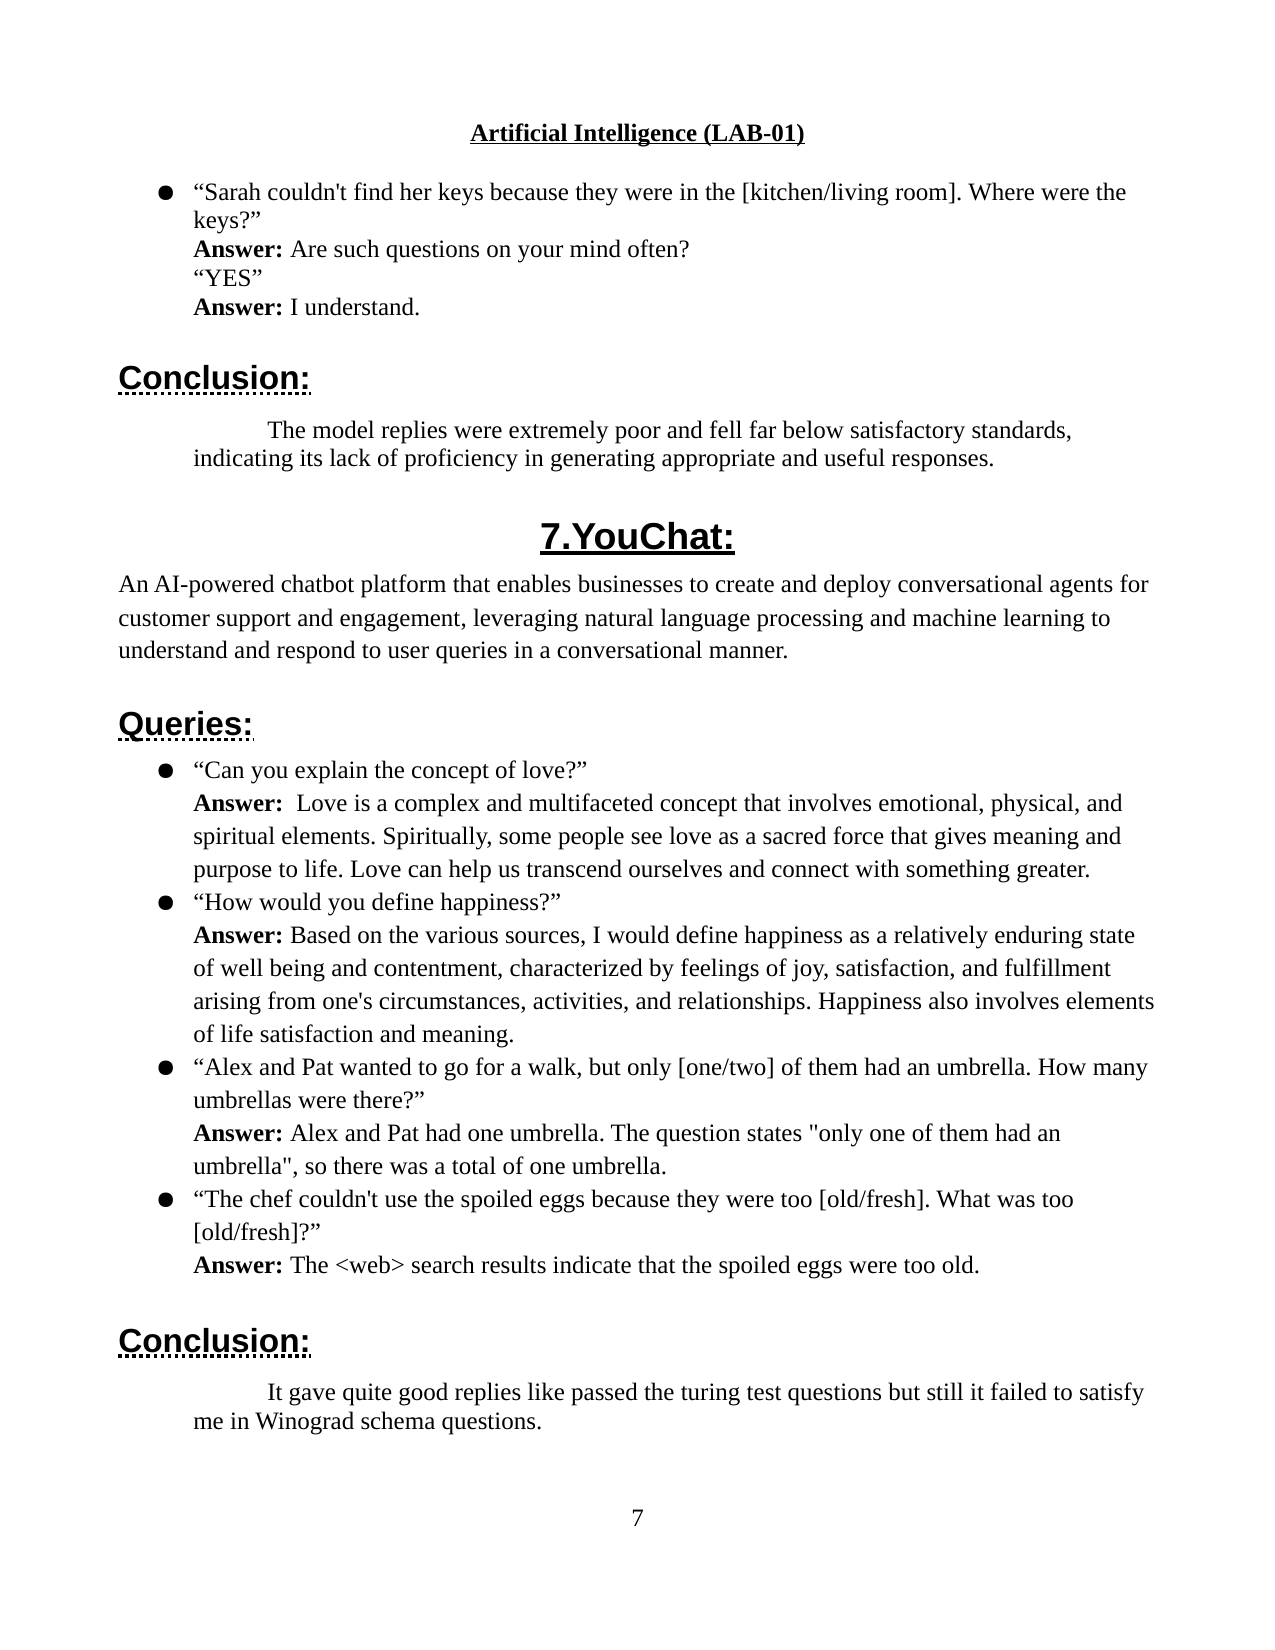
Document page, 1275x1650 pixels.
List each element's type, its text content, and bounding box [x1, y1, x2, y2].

list Answer: I understand. [156, 292, 1157, 321]
subtitle 7.YouChat: [118, 514, 1157, 557]
list Answer: The <web> search results indicate that the spoiled eggs were too old. [156, 1250, 1157, 1279]
text An AI-powered chatbot platform that enables businesses to create and deploy conversational agents for customer support and engagement, leveraging natural language processing and machine learning to understand and respond to user queries in a conversational manner. [118, 569, 1157, 664]
list “Alex and Pat wanted to go for a walk, but only [one/two] of them had an umbrella. How many umbrellas were there?” [156, 1052, 1157, 1114]
list Answer: Love is a complex and multifaceted concept that involves emotional, physical, and spiritual elements. Spiritually, some people see love as a sacred force that gives meaning and purpose to life. Love can help us transcend ourselves and connect with something greater. [156, 788, 1157, 883]
subtitle Queries: [118, 704, 1157, 742]
list The model replies were extremely poor and fell far below satisfactory standards, indicating its lack of proficiency in generating appropriate and useful responses. [193, 415, 1157, 472]
list “YES” [156, 263, 1157, 292]
list “The chef couldn't use the spoiled eggs because they were too [old/fresh]. What was too [old/fresh]?” [156, 1184, 1157, 1246]
list “How would you define happiness?” [156, 887, 1157, 916]
list Answer: Are such questions on your mind often? [156, 234, 1157, 263]
list “Can you explain the concept of love?” [156, 755, 1157, 784]
list Answer: Alex and Pat had one umbrella. The question states "only one of them had an umbrella", so there was a total of one umbrella. [156, 1118, 1157, 1180]
list It gave quite good replies like passed the turing test questions but still it failed to satisfy me in Winograd schema questions. [193, 1377, 1157, 1435]
subtitle Conclusion: [118, 358, 1157, 397]
list “Sarah couldn't find her keys because they were in the [kitchen/living room]. Where were the keys?” [156, 177, 1157, 234]
list Answer: Based on the various sources, I would define happiness as a relatively enduring state of well being and contentment, characterized by feelings of joy, satisfaction, and fulfillment arising from one's circumstances, activities, and relationships. Happiness also involves elements of life satisfaction and meaning. [156, 920, 1157, 1048]
subtitle Conclusion: [118, 1321, 1157, 1359]
